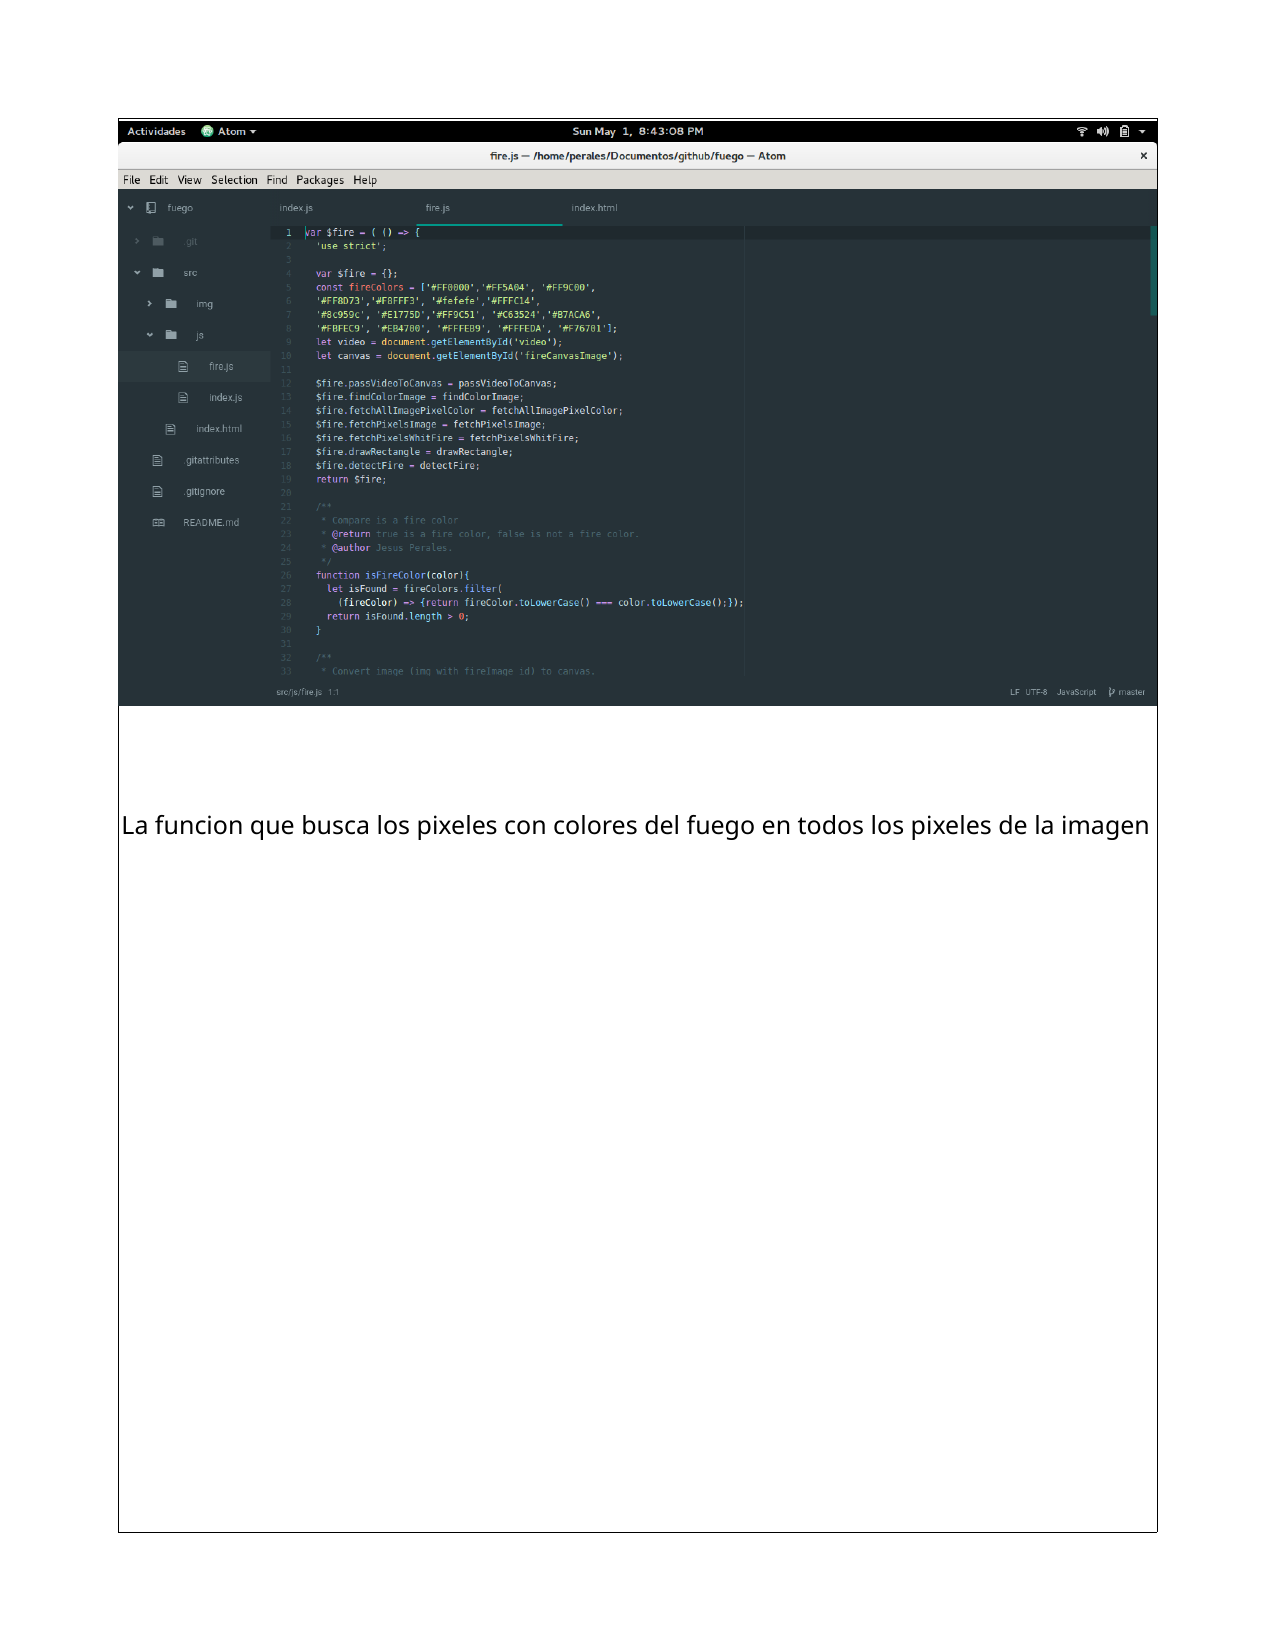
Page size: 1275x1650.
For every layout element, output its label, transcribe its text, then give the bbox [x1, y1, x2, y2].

picture [118, 121, 1157, 706]
text La funcion que busca los pixeles con colores del fuego en todos los pixeles de la imagen [121, 807, 1154, 841]
